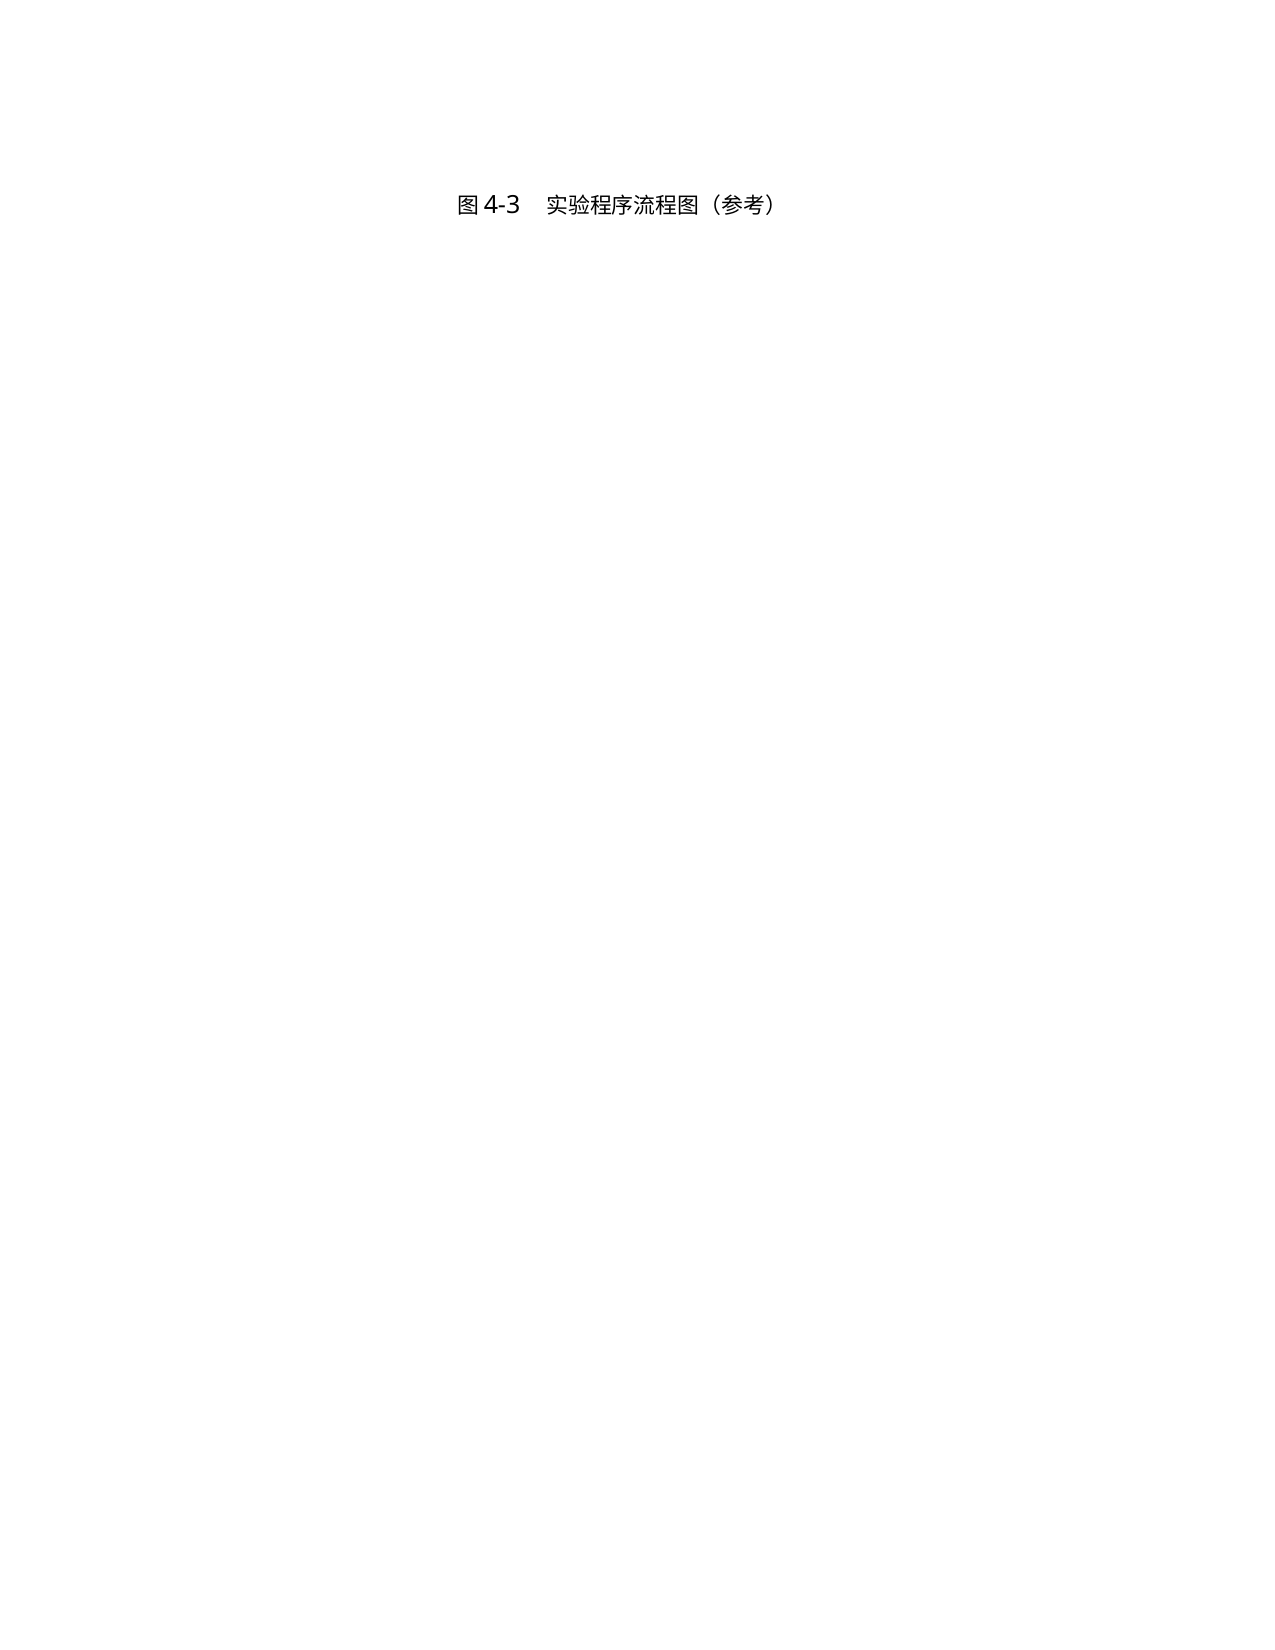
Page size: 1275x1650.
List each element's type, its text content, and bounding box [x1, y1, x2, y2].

text 图4-3 实验程序流程图（参考） [118, 186, 1157, 220]
